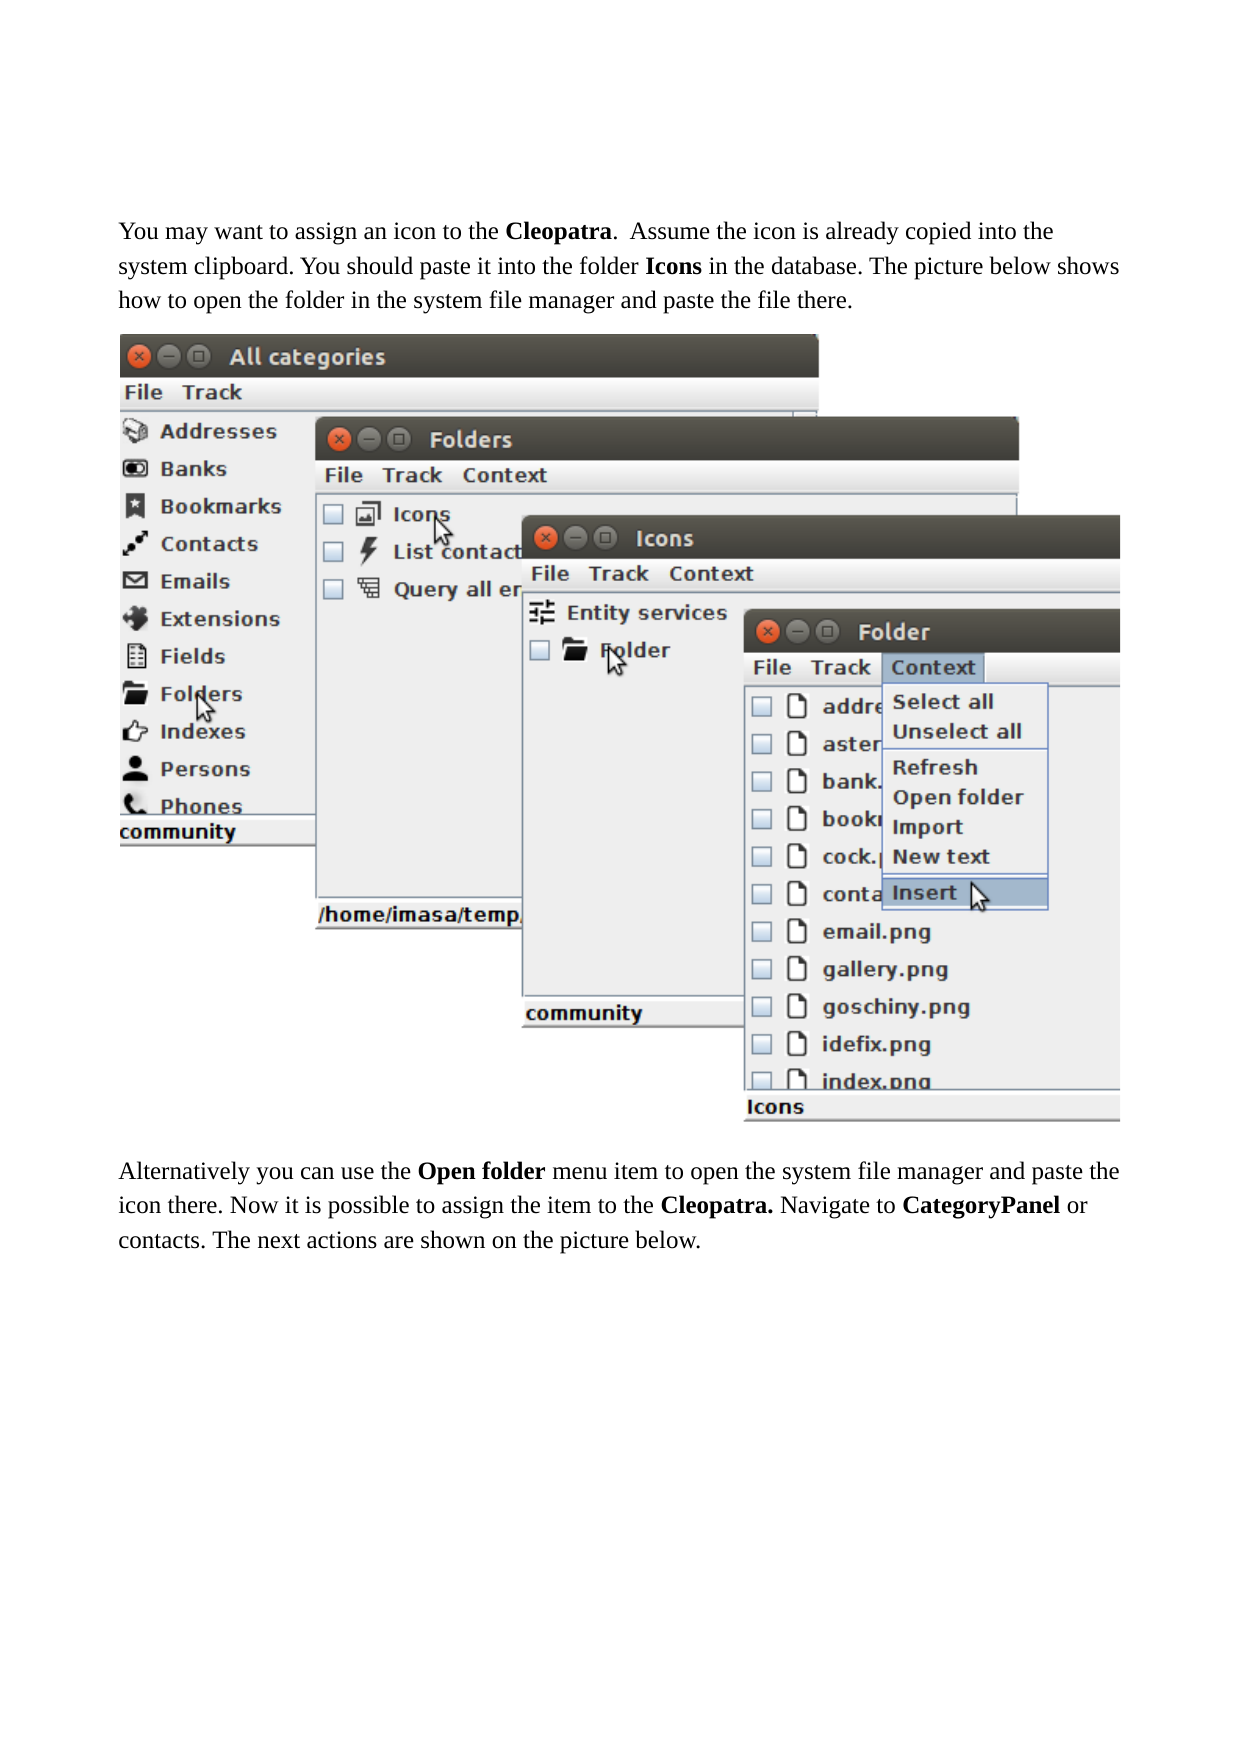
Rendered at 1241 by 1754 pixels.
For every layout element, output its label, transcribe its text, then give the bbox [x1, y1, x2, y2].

picture [120, 334, 1121, 1136]
text Alternatively you can use the Open folder menu item to open the system file manager and paste the icon there. Now it is possible to assign the item to the Cleopatra. Navigate to CategoryPanel or contacts. The next actions are shown on the picture below. [118, 1156, 1122, 1254]
text You may want to assign an icon to the Cleopatra. Assume the icon is already copied into the system clipboard. You should paste it into the folder Icons in the database. The picture below shows how to open the folder in the system file manager and paste the file there. [118, 216, 1122, 314]
